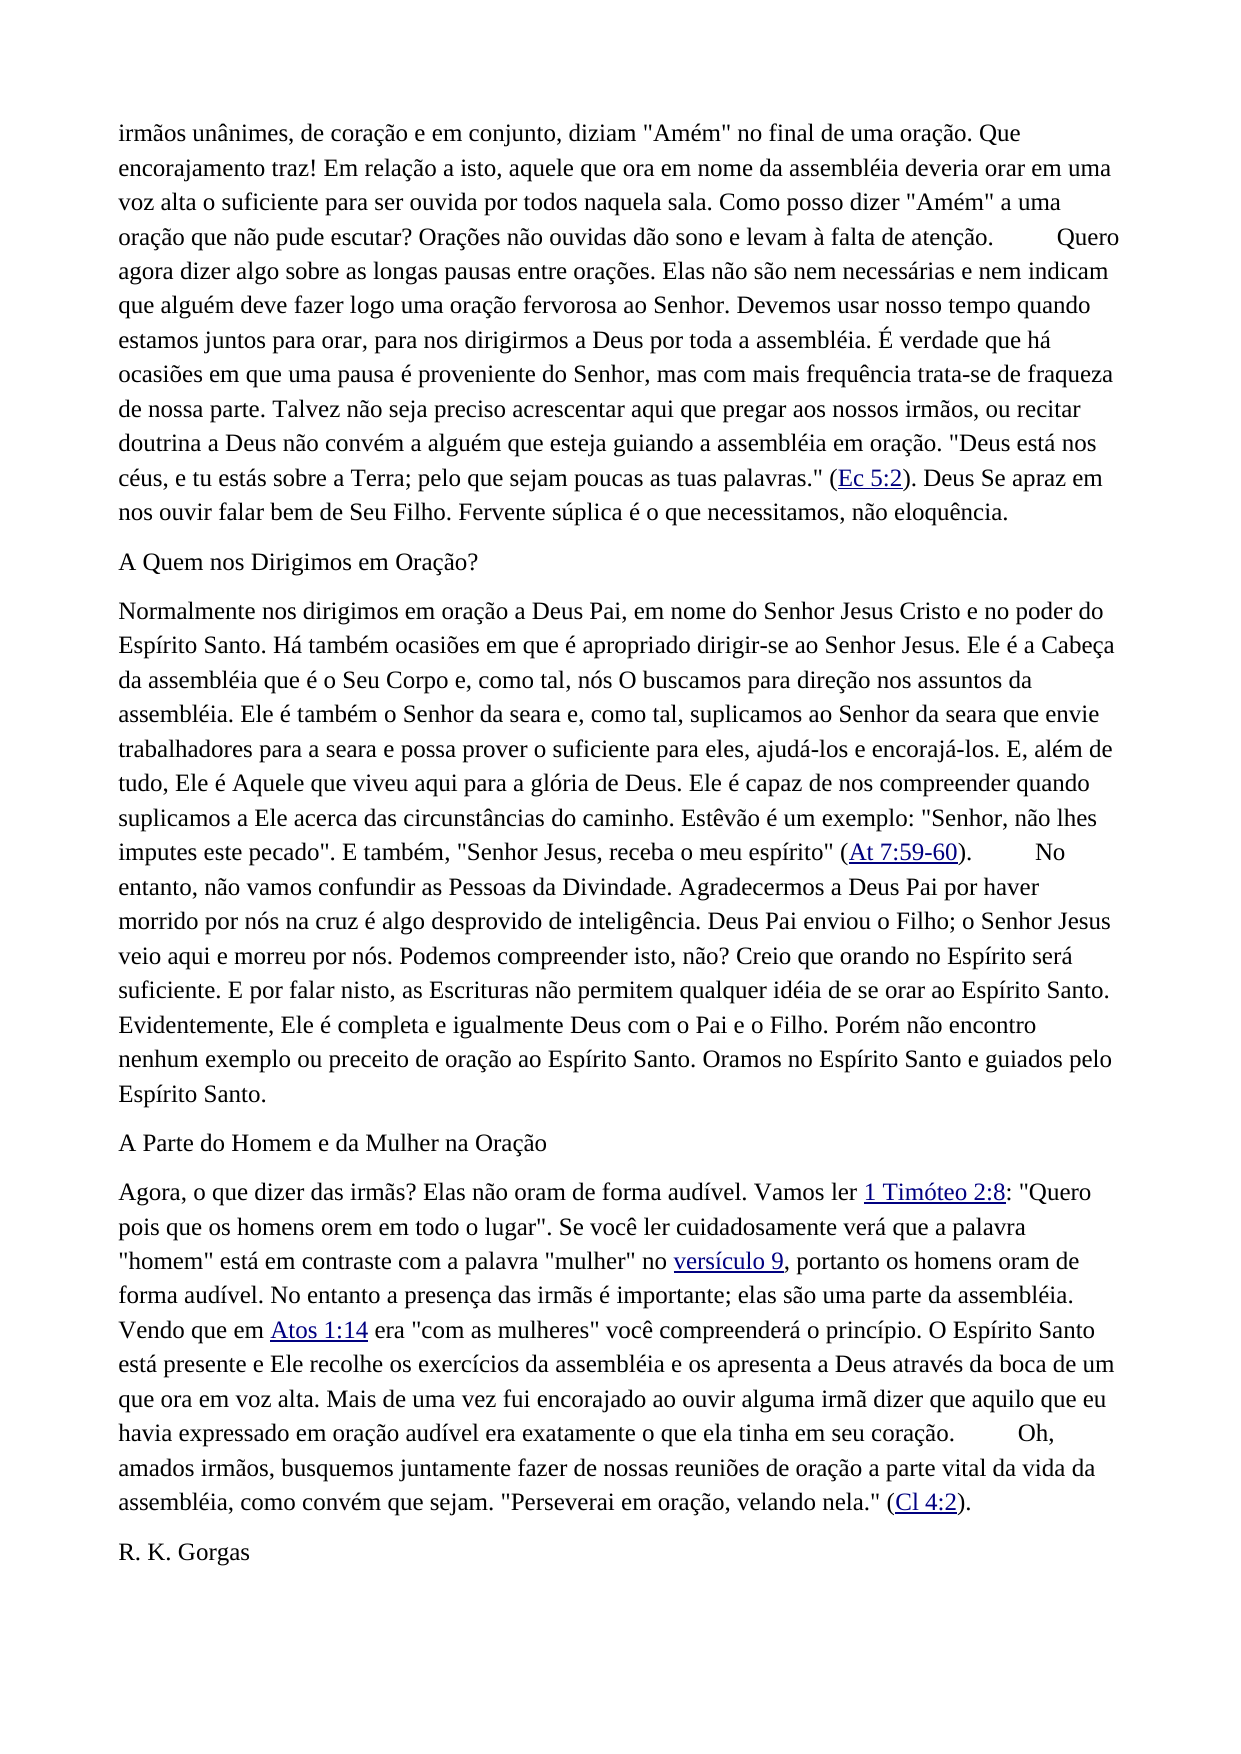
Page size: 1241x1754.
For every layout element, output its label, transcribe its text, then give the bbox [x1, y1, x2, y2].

text A Parte do Homem e da Mulher na Oração [118, 1128, 1122, 1157]
text A Quem nos Dirigimos em Oração? [118, 547, 1122, 575]
text Normalmente nos dirigimos em oração a Deus Pai, em nome do Senhor Jesus Cristo e no poder do Espírito Santo. Há também ocasiões em que é apropriado dirigir-se ao Senhor Jesus. Ele é a Cabeça da assembléia que é o Seu Corpo e, como tal, nós O buscamos para direção nos assuntos da assembléia. Ele é também o Senhor da seara e, como tal, suplicamos ao Senhor da seara que envie trabalhadores para a seara e possa prover o suficiente para eles, ajudá-los e encorajá-los. E, além de tudo, Ele é Aquele que viveu aqui para a glória de Deus. Ele é capaz de nos compreender quando suplicamos a Ele acerca das circunstâncias do caminho. Estêvão é um exemplo: "Senhor, não lhes imputes este pecado". E também, "Senhor Jesus, receba o meu espírito" (At 7:59-60). No entanto, não vamos confundir as Pessoas da Divindade. Agradecermos a Deus Pai por haver morrido por nós na cruz é algo desprovido de inteligência. Deus Pai enviou o Filho; o Senhor Jesus veio aqui e morreu por nós. Podemos compreender isto, não? Creio que orando no Espírito será suficiente. E por falar nisto, as Escrituras não permitem qualquer idéia de se orar ao Espírito Santo. Evidentemente, Ele é completa e igualmente Deus com o Pai e o Filho. Porém não encontro nenhum exemplo ou preceito de oração ao Espírito Santo. Oramos no Espírito Santo e guiados pelo Espírito Santo. [118, 596, 1122, 1107]
text irmãos unânimes, de coração e em conjunto, diziam "Amém" no final de uma oração. Que encorajamento traz! Em relação a isto, aquele que ora em nome da assembléia deveria orar em uma voz alta o suficiente para ser ouvida por todos naquela sala. Como posso dizer "Amém" a uma oração que não pude escutar? Orações não ouvidas dão sono e levam à falta de atenção. Quero agora dizer algo sobre as longas pausas entre orações. Elas não são nem necessárias e nem indicam que alguém deve fazer logo uma oração fervorosa ao Senhor. Devemos usar nosso tempo quando estamos juntos para orar, para nos dirigirmos a Deus por toda a assembléia. É verdade que há ocasiões em que uma pausa é proveniente do Senhor, mas com mais frequência trata-se de fraqueza de nossa parte. Talvez não seja preciso acrescentar aqui que pregar aos nossos irmãos, ou recitar doutrina a Deus não convém a alguém que esteja guiando a assembléia em oração. "Deus está nos céus, e tu estás sobre a Terra; pelo que sejam poucas as tuas palavras." (Ec 5:2). Deus Se apraz em nos ouvir falar bem de Seu Filho. Fervente súplica é o que necessitamos, não eloquência. [118, 118, 1122, 526]
text R. K. Gorgas [118, 1537, 1122, 1566]
text Agora, o que dizer das irmãs? Elas não oram de forma audível. Vamos ler 1 Timóteo 2:8: "Quero pois que os homens orem em todo o lugar". Se você ler cuidadosamente verá que a palavra "homem" está em contraste com a palavra "mulher" no versículo 9, portanto os homens oram de forma audível. No entanto a presença das irmãs é importante; elas são uma parte da assembléia. Vendo que em Atos 1:14 era "com as mulheres" você compreenderá o princípio. O Espírito Santo está presente e Ele recolhe os exercícios da assembléia e os apresenta a Deus através da boca de um que ora em voz alta. Mais de uma vez fui encorajado ao ouvir alguma irmã dizer que aquilo que eu havia expressado em oração audível era exatamente o que ela tinha em seu coração. Oh, amados irmãos, busquemos juntamente fazer de nossas reuniões de oração a parte vital da vida da assembléia, como convém que sejam. "Perseverai em oração, velando nela." (Cl 4:2). [118, 1177, 1122, 1516]
